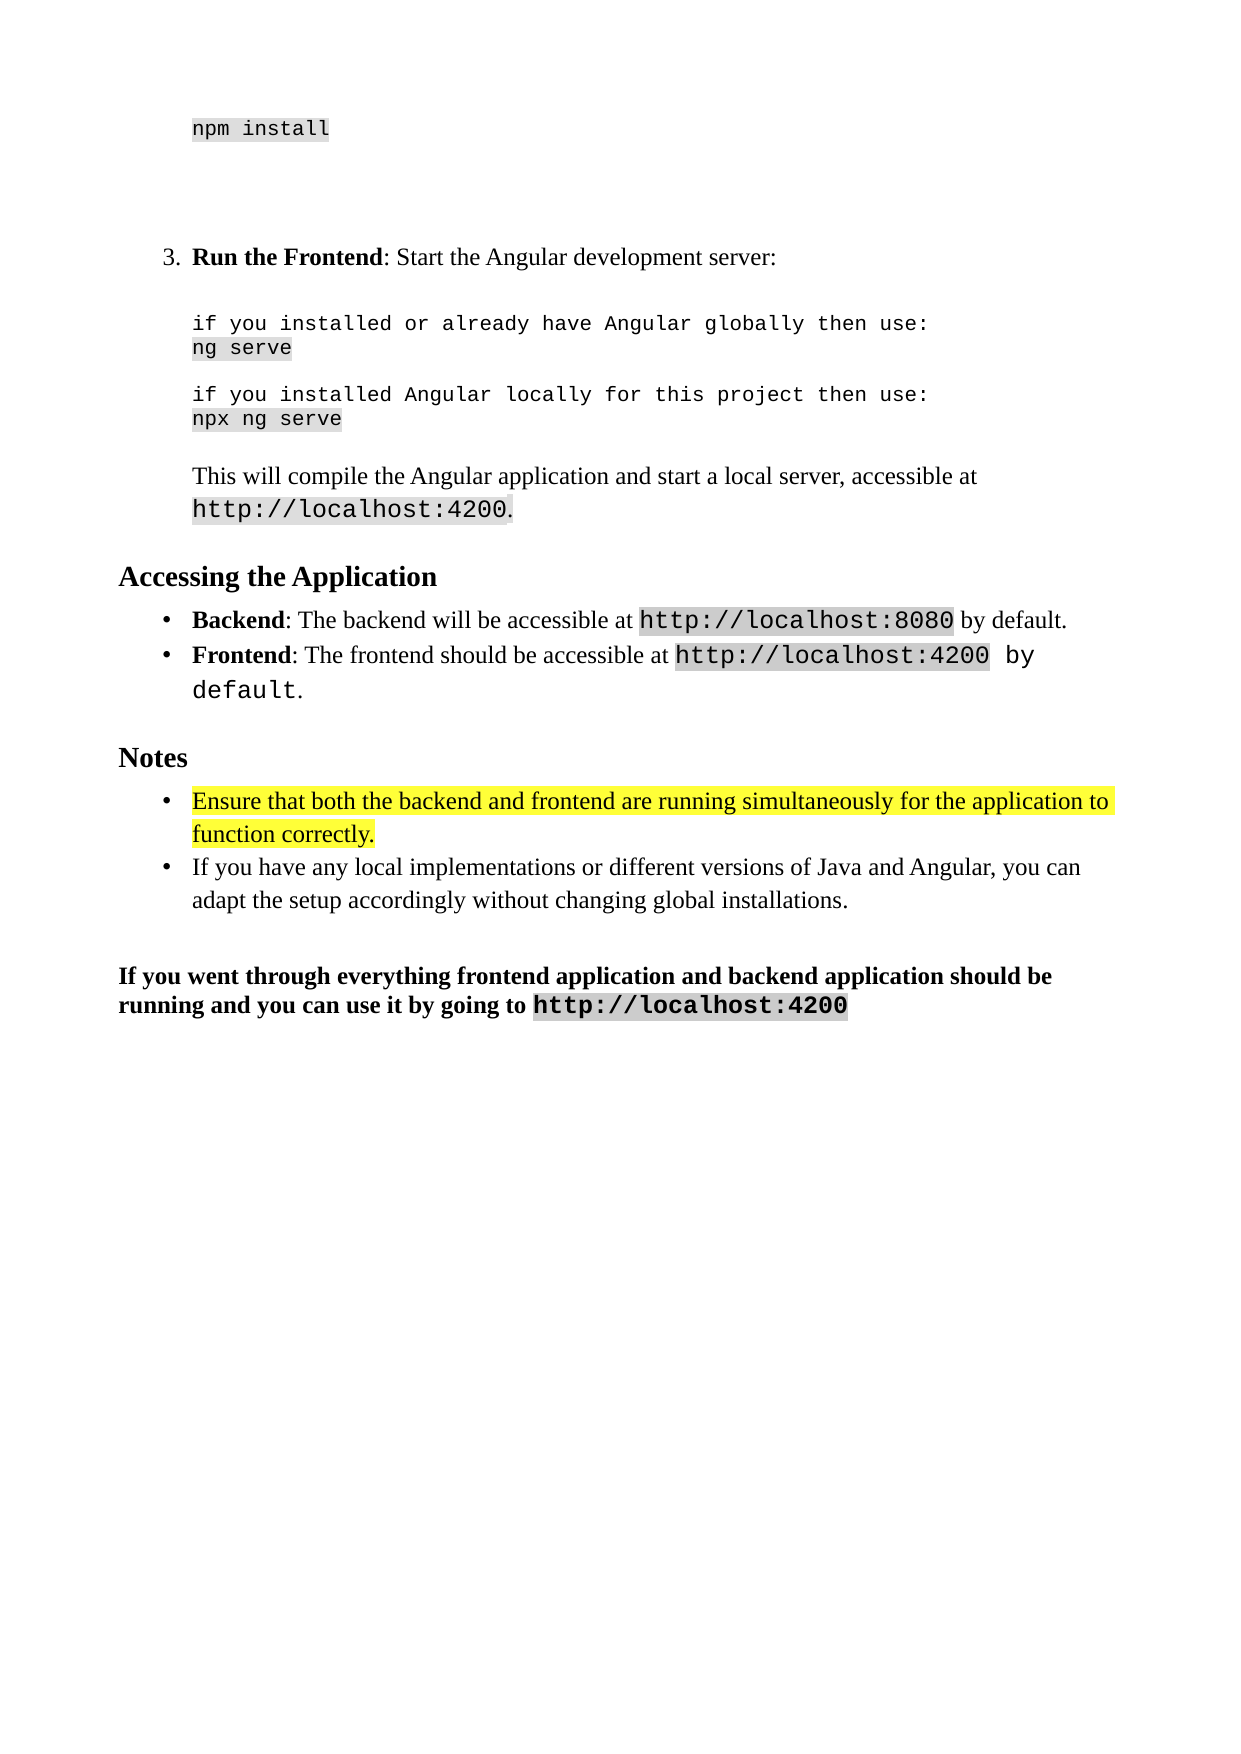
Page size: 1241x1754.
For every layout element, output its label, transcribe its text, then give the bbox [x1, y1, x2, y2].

list Ensure that both the backend and frontend are running simultaneously for the application to function correctly. [162, 786, 1122, 848]
list Run the Frontend: Start the Angular development server: [162, 242, 1122, 271]
list Backend: The backend will be accessible at http://localhost:8080 by default. [162, 605, 1122, 636]
list if you installed or already have Angular globally then use: ng serve if you installed Angular locally for this project then use: npx ng serve [162, 313, 1122, 432]
text If you went through everything frontend application and backend application should be running and you can use it by going to http://localhost:4200 [118, 933, 1122, 1021]
subtitle Accessing the Application [118, 559, 1122, 592]
list This will compile the Angular application and start a local server, accessible at http://localhost:4200. [162, 461, 1122, 525]
list npm install [162, 118, 1122, 213]
subtitle Notes [118, 740, 1122, 773]
list Frontend: The frontend should be accessible at http://localhost:4200 by default. [162, 640, 1122, 706]
list If you have any local implementations or different versions of Java and Angular, you can adapt the setup accordingly without changing global installations. [162, 852, 1122, 914]
